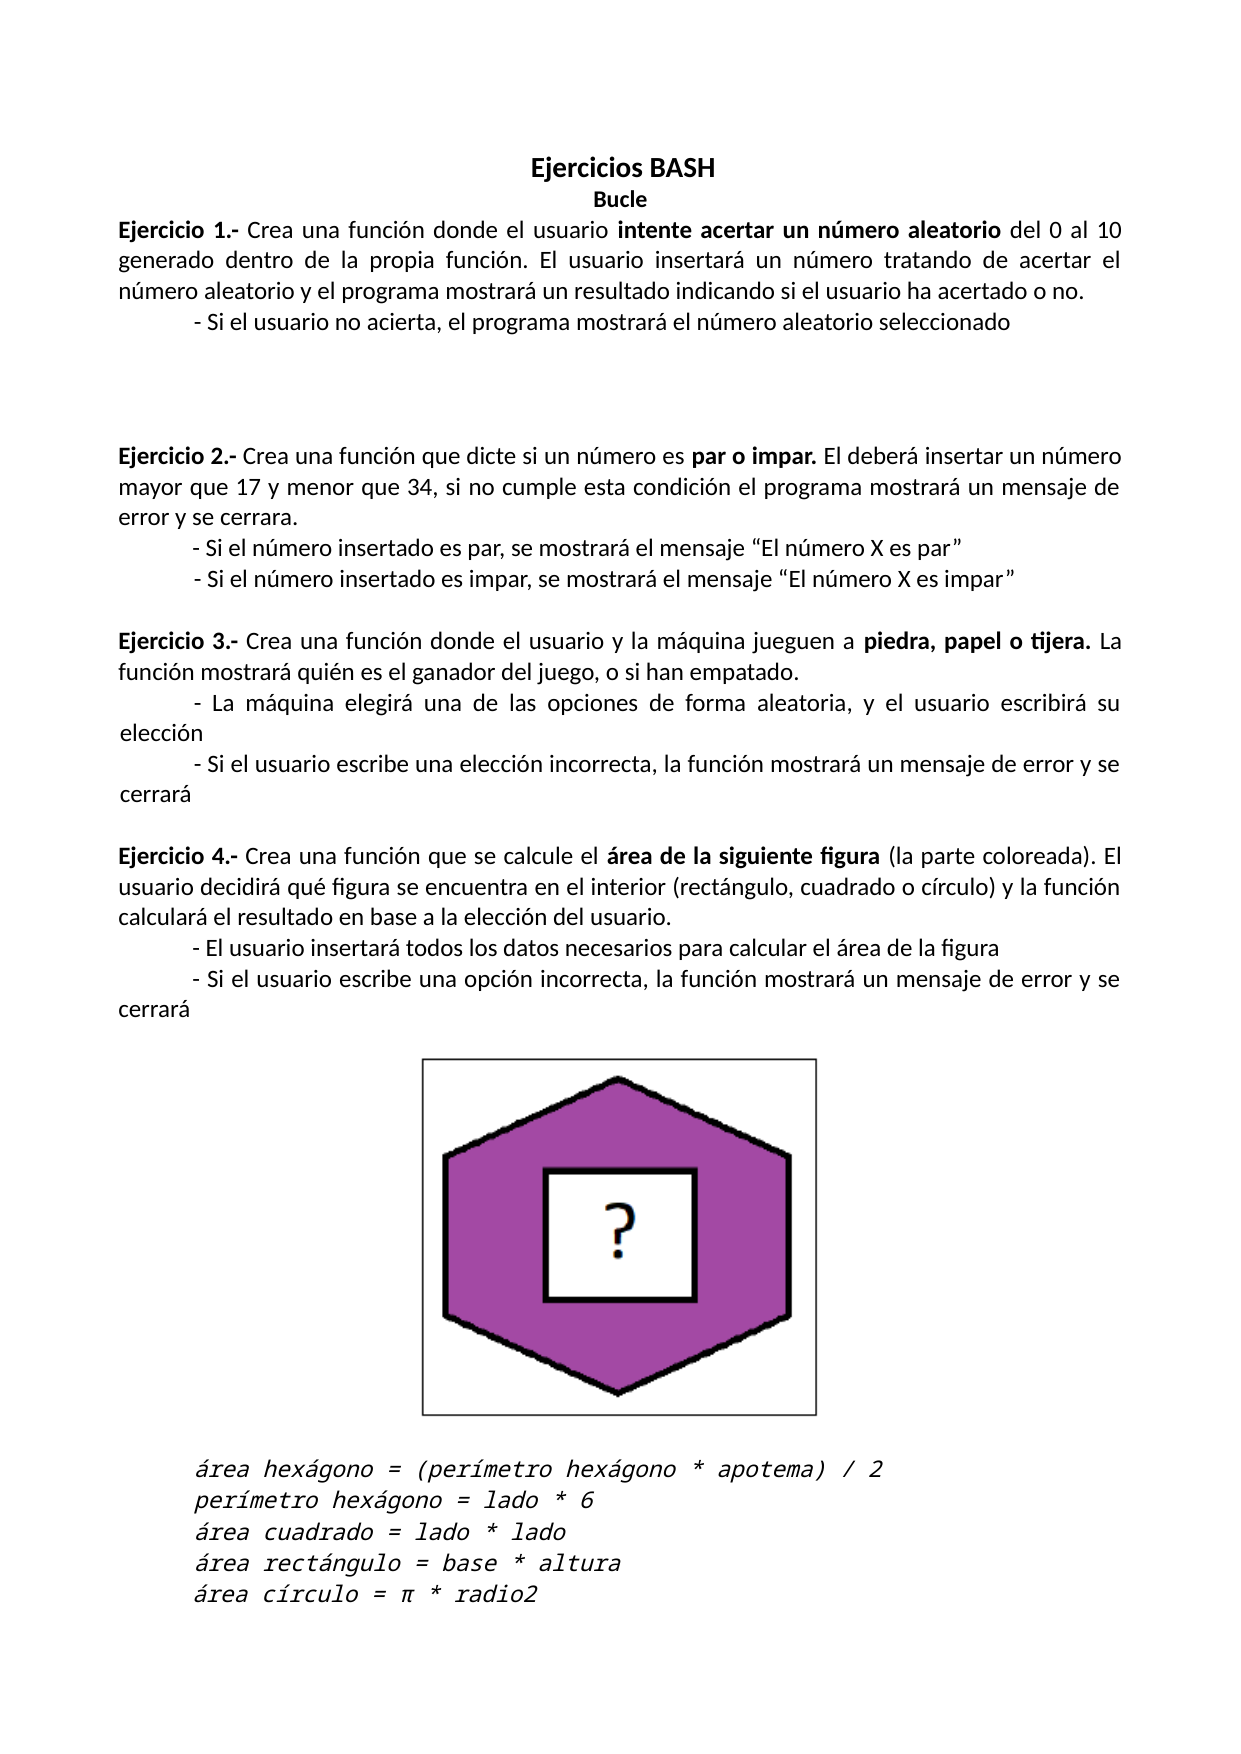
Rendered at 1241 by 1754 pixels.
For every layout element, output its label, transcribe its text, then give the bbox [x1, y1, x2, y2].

text área cuadrado = lado * lado [119, 1516, 1122, 1547]
text Ejercicios BASH [118, 149, 1122, 184]
text perímetro hexágono = lado * 6 [119, 1484, 1122, 1515]
text área círculo = π * radio2 [118, 1578, 1122, 1609]
text - El usuario insertará todos los datos necesarios para calcular el área de la figura [118, 932, 1122, 963]
text Ejercicio 3.- Crea una función donde el usuario y la máquina jueguen a piedra, papel o tijera. La función mostrará quién es el ganador del juego, o si han empatado. [118, 625, 1122, 686]
text - Si el usuario escribe una elección incorrecta, la función mostrará un mensaje de error y se cerrará [119, 748, 1122, 809]
text - Si el usuario escribe una opción incorrecta, la función mostrará un mensaje de error y se cerrará [118, 963, 1122, 1024]
text - Si el usuario no acierta, el programa mostrará el número aleatorio seleccionado [119, 306, 1122, 336]
text área hexágono = (perímetro hexágono * apotema) / 2 [119, 1453, 1122, 1484]
text - Si el número insertado es par, se mostrará el mensaje “El número X es par” [118, 532, 1122, 563]
text Ejercicio 1.- Crea una función donde el usuario intente acertar un número aleatorio del 0 al 10 generado dentro de la propia función. El usuario insertará un número tratando de acertar el número aleatorio y el programa mostrará un resultado indicando si el usuario ha acertado o no. [118, 214, 1122, 305]
picture [416, 1052, 824, 1424]
text área rectángulo = base * altura [119, 1547, 1122, 1578]
text Bucle [118, 184, 1122, 213]
text Ejercicio 2.- Crea una función que dicte si un número es par o impar. El deberá insertar un número mayor que 17 y menor que 34, si no cumple esta condición el programa mostrará un mensaje de error y se cerrara. [118, 440, 1122, 532]
text - La máquina elegirá una de las opciones de forma aleatoria, y el usuario escribirá su elección [119, 687, 1122, 748]
text - Si el número insertado es impar, se mostrará el mensaje “El número X es impar” [119, 563, 1122, 594]
text Ejercicio 4.- Crea una función que se calcule el área de la siguiente figura (la parte coloreada). El usuario decidirá qué figura se encuentra en el interior (rectángulo, cuadrado o círculo) y la función calculará el resultado en base a la elección del usuario. [118, 841, 1122, 932]
